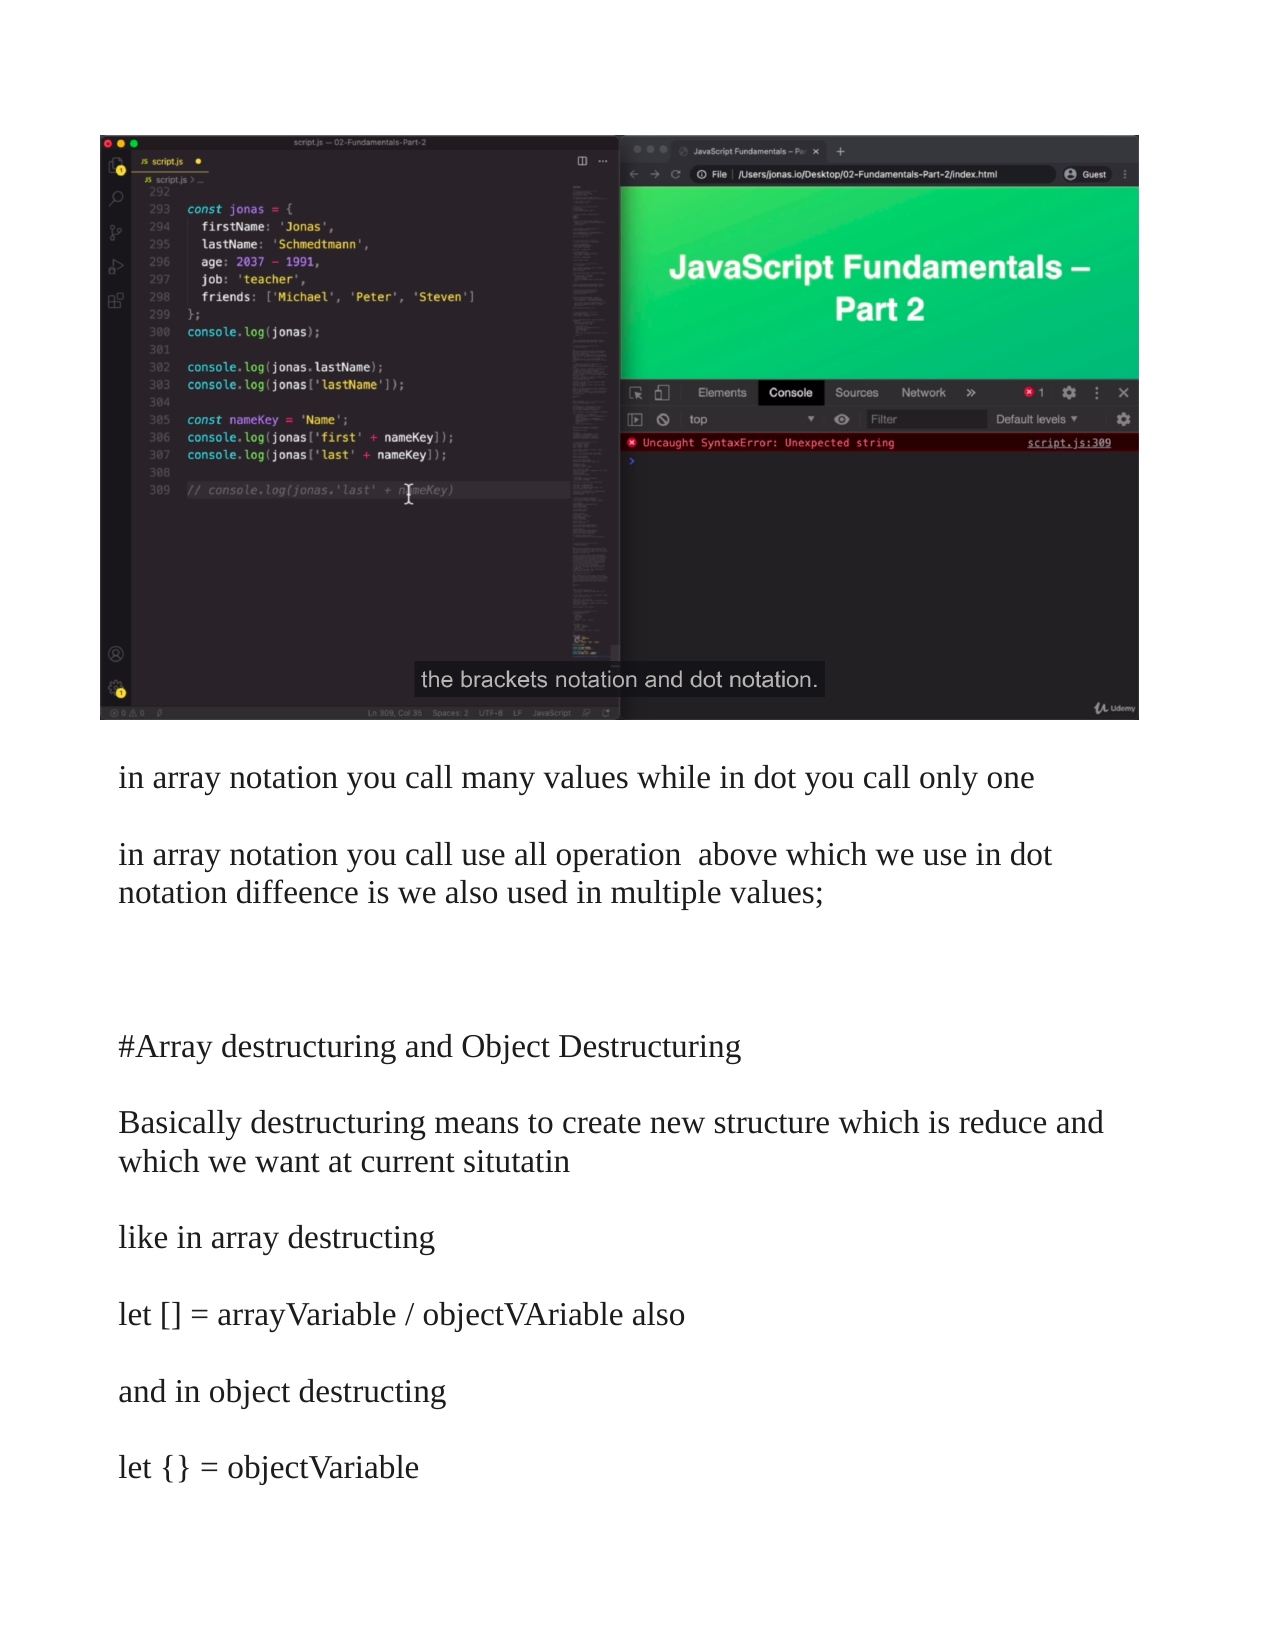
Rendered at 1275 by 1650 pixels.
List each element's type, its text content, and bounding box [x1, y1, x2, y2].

text Basically destructuring means to create new structure which is reduce and which we want at current situtatin [118, 1103, 1157, 1179]
text let {} = objectVariable [118, 1448, 1157, 1486]
text let [] = arrayVariable / objectVAriable also [118, 1294, 1157, 1333]
text like in array destructing [118, 1218, 1157, 1256]
text in array notation you call many values while in dot you call only one [118, 758, 1157, 796]
text #Array destructuring and Object Destructuring [118, 1026, 1157, 1064]
text and in object destructing [118, 1371, 1157, 1409]
text in array notation you call use all operation above which we use in dot notation diffeence is we also used in multiple values; [118, 834, 1157, 911]
picture [100, 135, 1139, 720]
